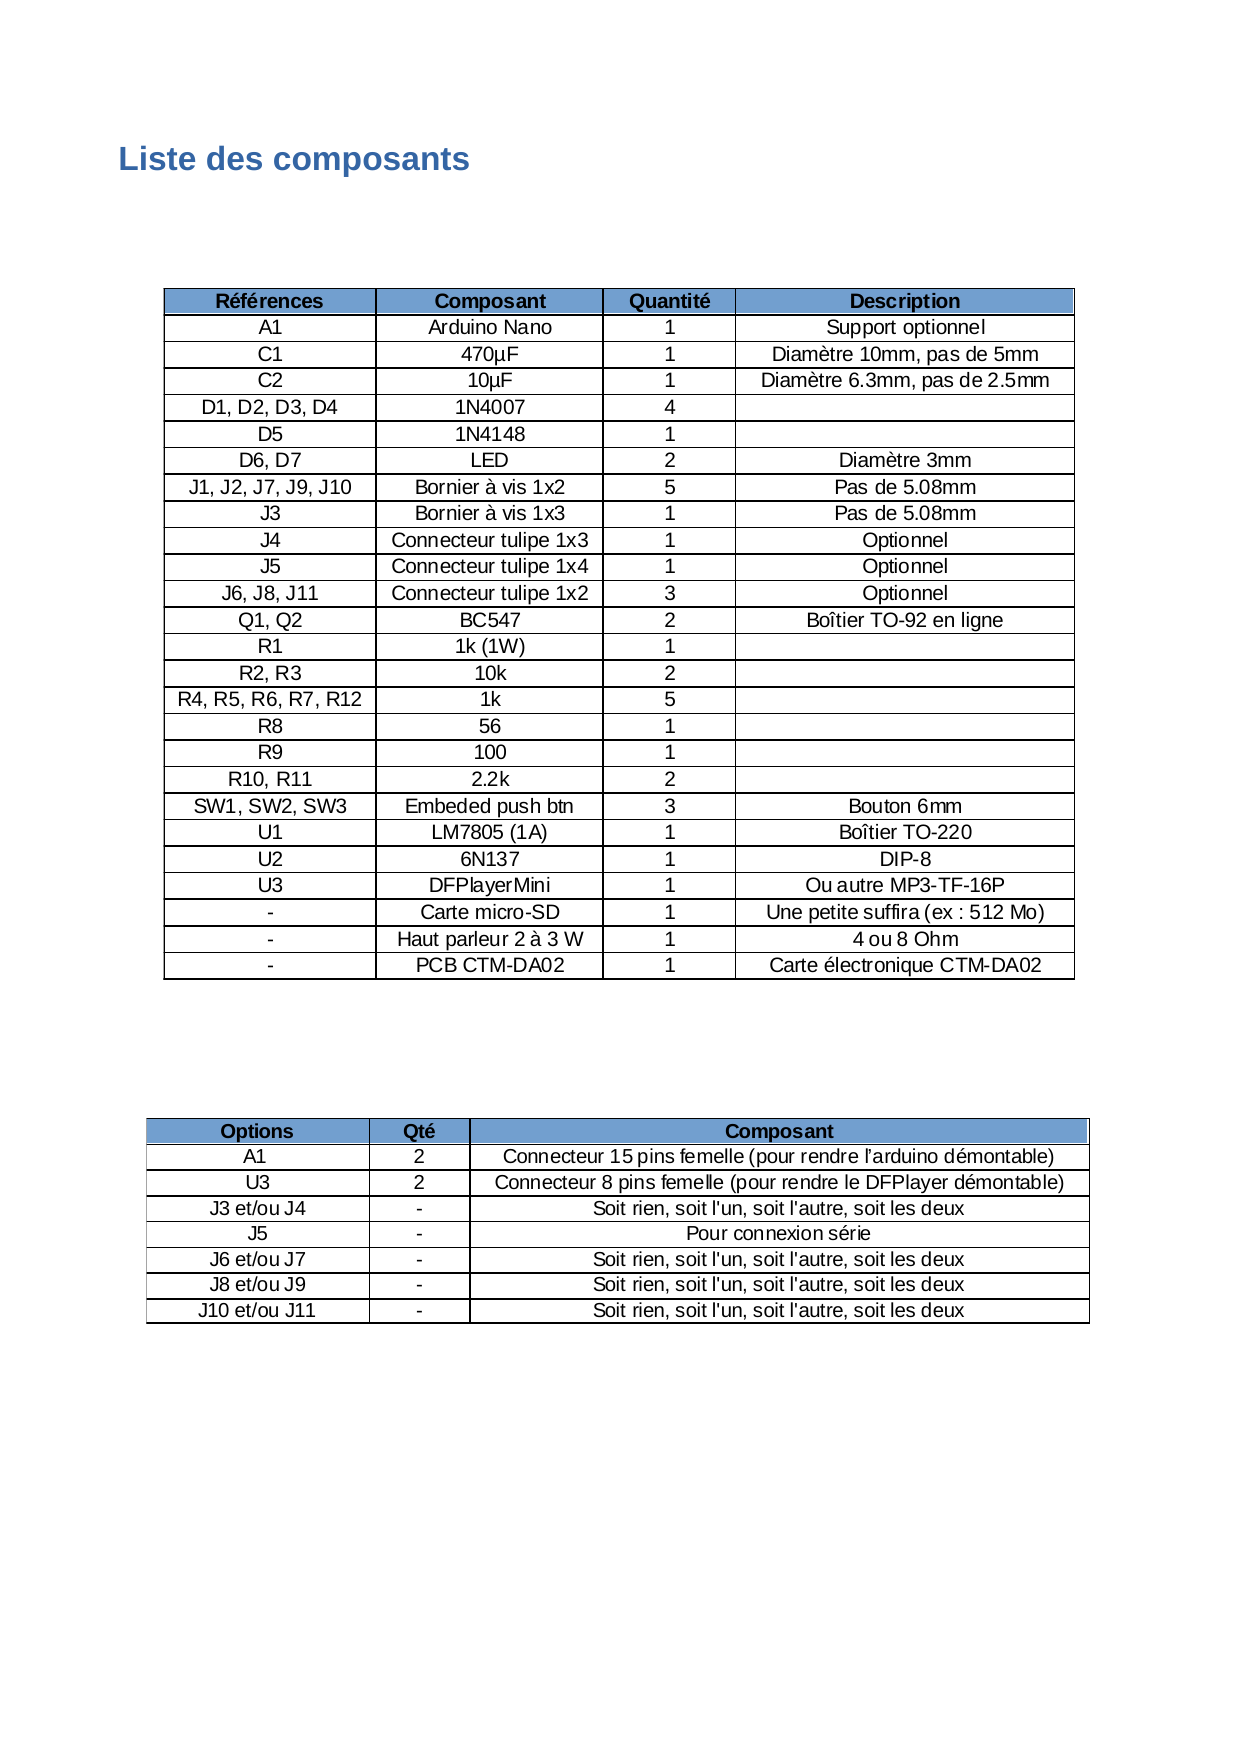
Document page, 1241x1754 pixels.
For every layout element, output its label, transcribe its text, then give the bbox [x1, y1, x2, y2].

subtitle Liste des composants [118, 139, 1122, 178]
